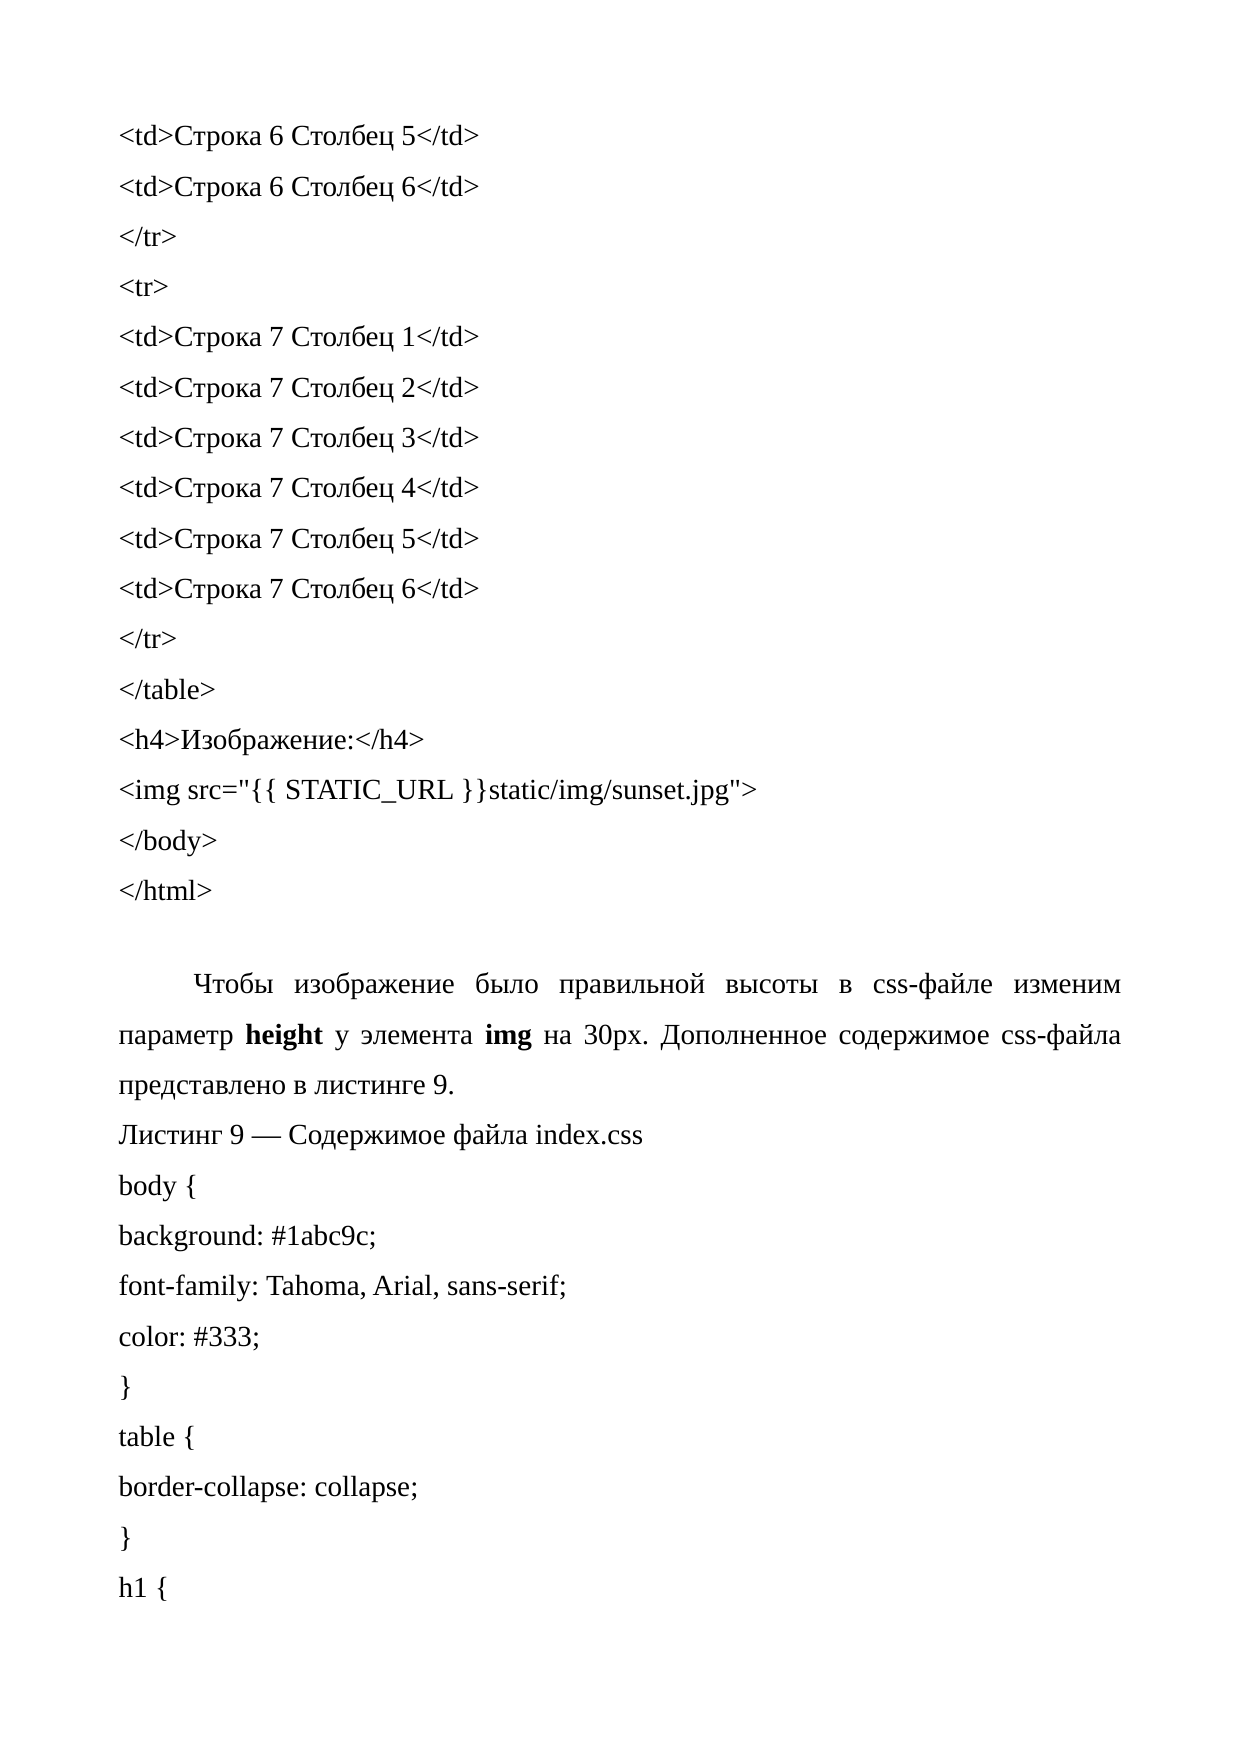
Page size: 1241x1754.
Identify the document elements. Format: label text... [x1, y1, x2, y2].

text Листинг 9 — Содержимое файла index.css [118, 1117, 1122, 1151]
text <td>Строка 6 Столбец 5</td> [118, 118, 1122, 152]
text <td>Строка 7 Столбец 5</td> [118, 521, 1122, 554]
text h1 { [118, 1570, 1122, 1604]
text font-family: Tahoma, Arial, sans-serif; [118, 1268, 1122, 1302]
text <img src="{{ STATIC_URL }}static/img/sunset.jpg"> [118, 772, 1122, 806]
text </tr> [118, 621, 1122, 655]
text color: #333; [118, 1319, 1122, 1352]
text <h4>Изображение:</h4> [118, 722, 1122, 756]
text border-collapse: collapse; [118, 1469, 1122, 1503]
text } [118, 1369, 1122, 1402]
text } [118, 1520, 1122, 1553]
text <td>Строка 7 Столбец 6</td> [118, 571, 1122, 605]
text Чтобы изображение было правильной высоты в css-файле изменим параметр height у элемента img на 30px. Дополненное содержимое css-файла представлено в листинге 9. [118, 966, 1122, 1101]
text </body> [118, 823, 1122, 856]
text </table> [118, 672, 1122, 705]
text </html> [118, 873, 1122, 907]
text body { [118, 1168, 1122, 1201]
text <td>Строка 7 Столбец 2</td> [118, 370, 1122, 403]
text <td>Строка 7 Столбец 1</td> [118, 319, 1122, 353]
text <td>Строка 7 Столбец 4</td> [118, 471, 1122, 504]
text table { [118, 1419, 1122, 1453]
text </tr> [118, 219, 1122, 252]
text <tr> [118, 269, 1122, 303]
text <td>Строка 7 Столбец 3</td> [118, 420, 1122, 454]
text background: #1abc9c; [118, 1218, 1122, 1252]
text <td>Строка 6 Столбец 6</td> [118, 169, 1122, 202]
